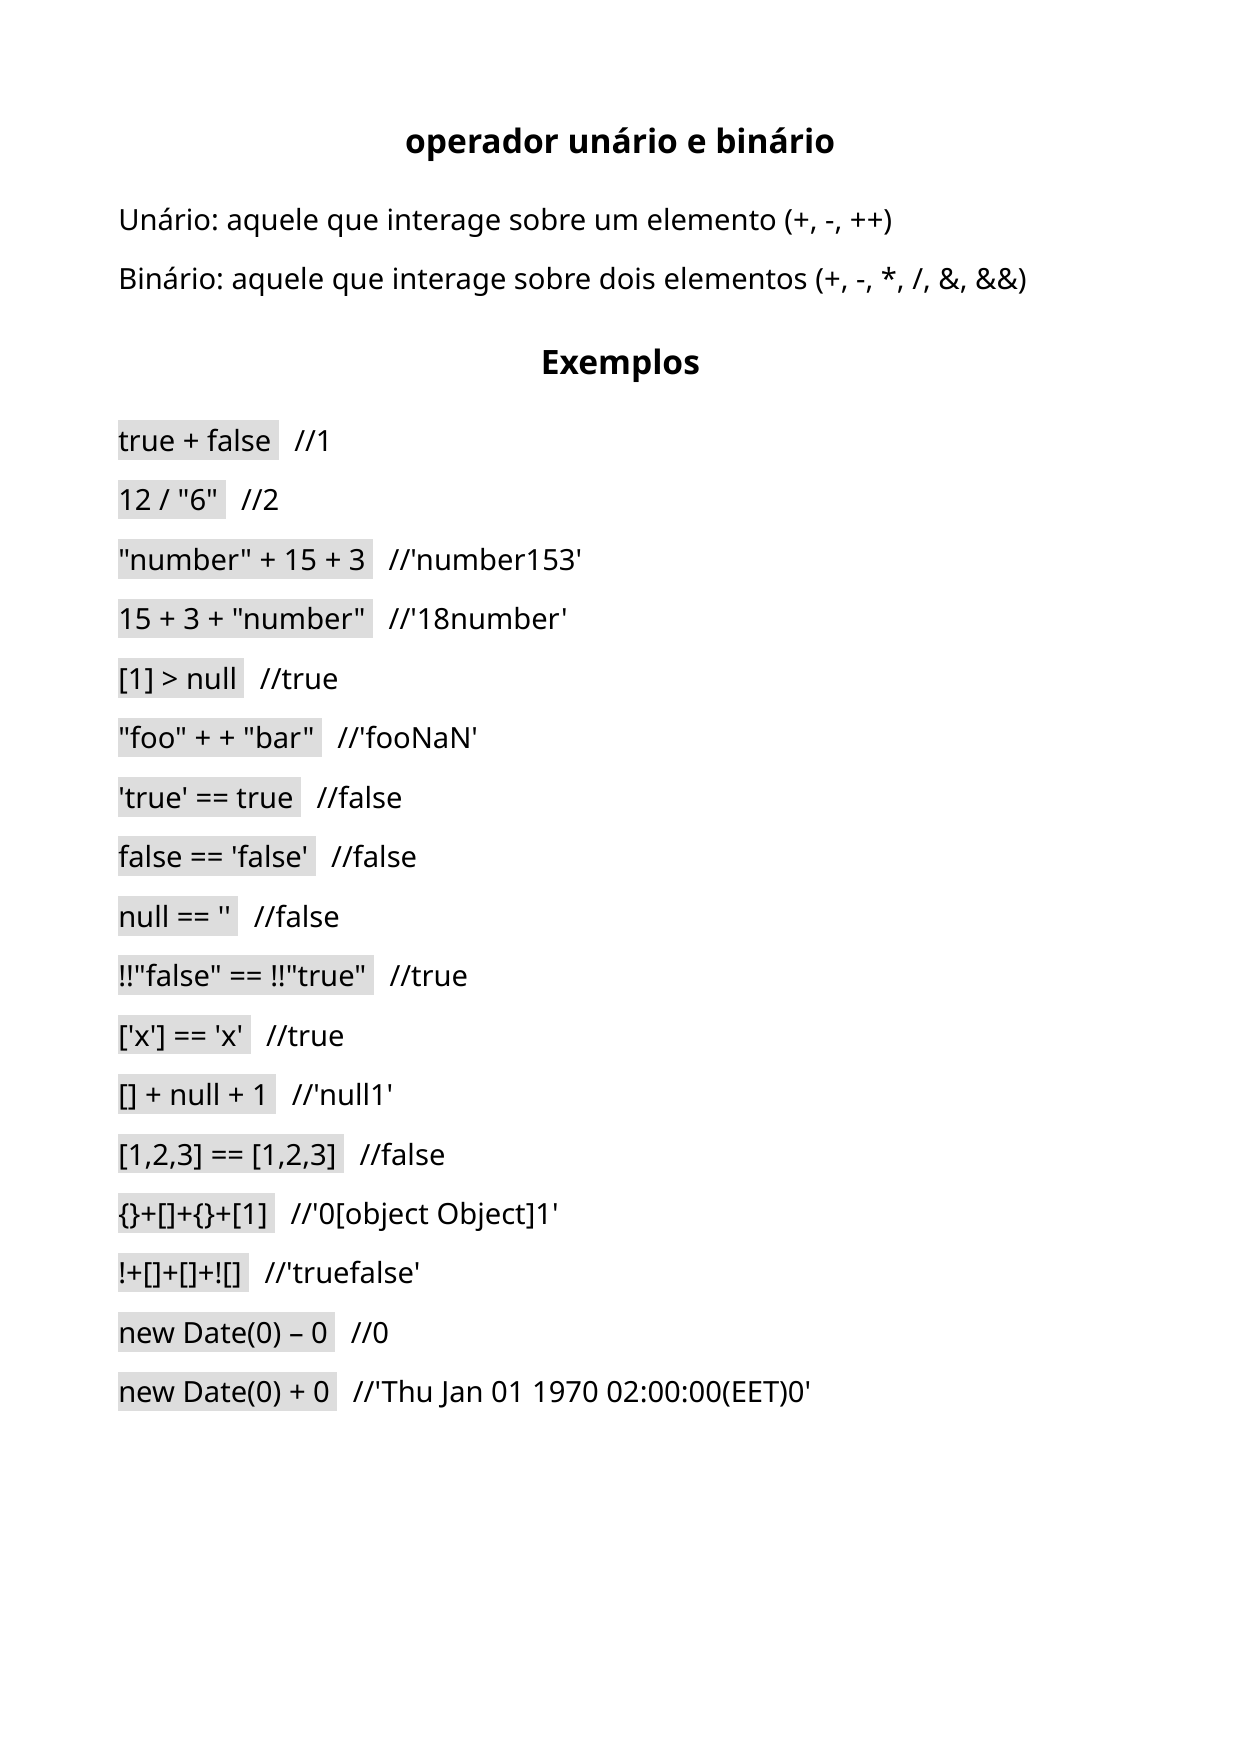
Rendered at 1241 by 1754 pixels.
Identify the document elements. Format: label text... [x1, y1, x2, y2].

subtitle operador unário e binário [118, 118, 1122, 164]
text true + false //1 12 / "6" //2 "number" + 15 + 3 //'number153' 15 + 3 + "number" //'18number' [1] > null //true "foo" + + "bar" //'fooNaN' 'true' == true //false false == 'false' //false null == '' //false !!"false" == !!"true" //true ['x'] == 'x' //true [] + null + 1 //'null1' [1,2,3] == [1,2,3] //false {}+[]+{}+[1] //'0[object Object]1' !+[]+[]+![] //'truefalse' new Date(0) – 0 //0 new Date(0) + 0 //'Thu Jan 01 1970 02:00:00(EET)0' [118, 420, 1122, 1411]
list Unário: aquele que interage sobre um elemento (+, -, ++) [118, 199, 1122, 239]
list Binário: aquele que interage sobre dois elementos (+, -, *, /, &, &&) [118, 259, 1122, 298]
subtitle Exemplos [118, 339, 1122, 385]
